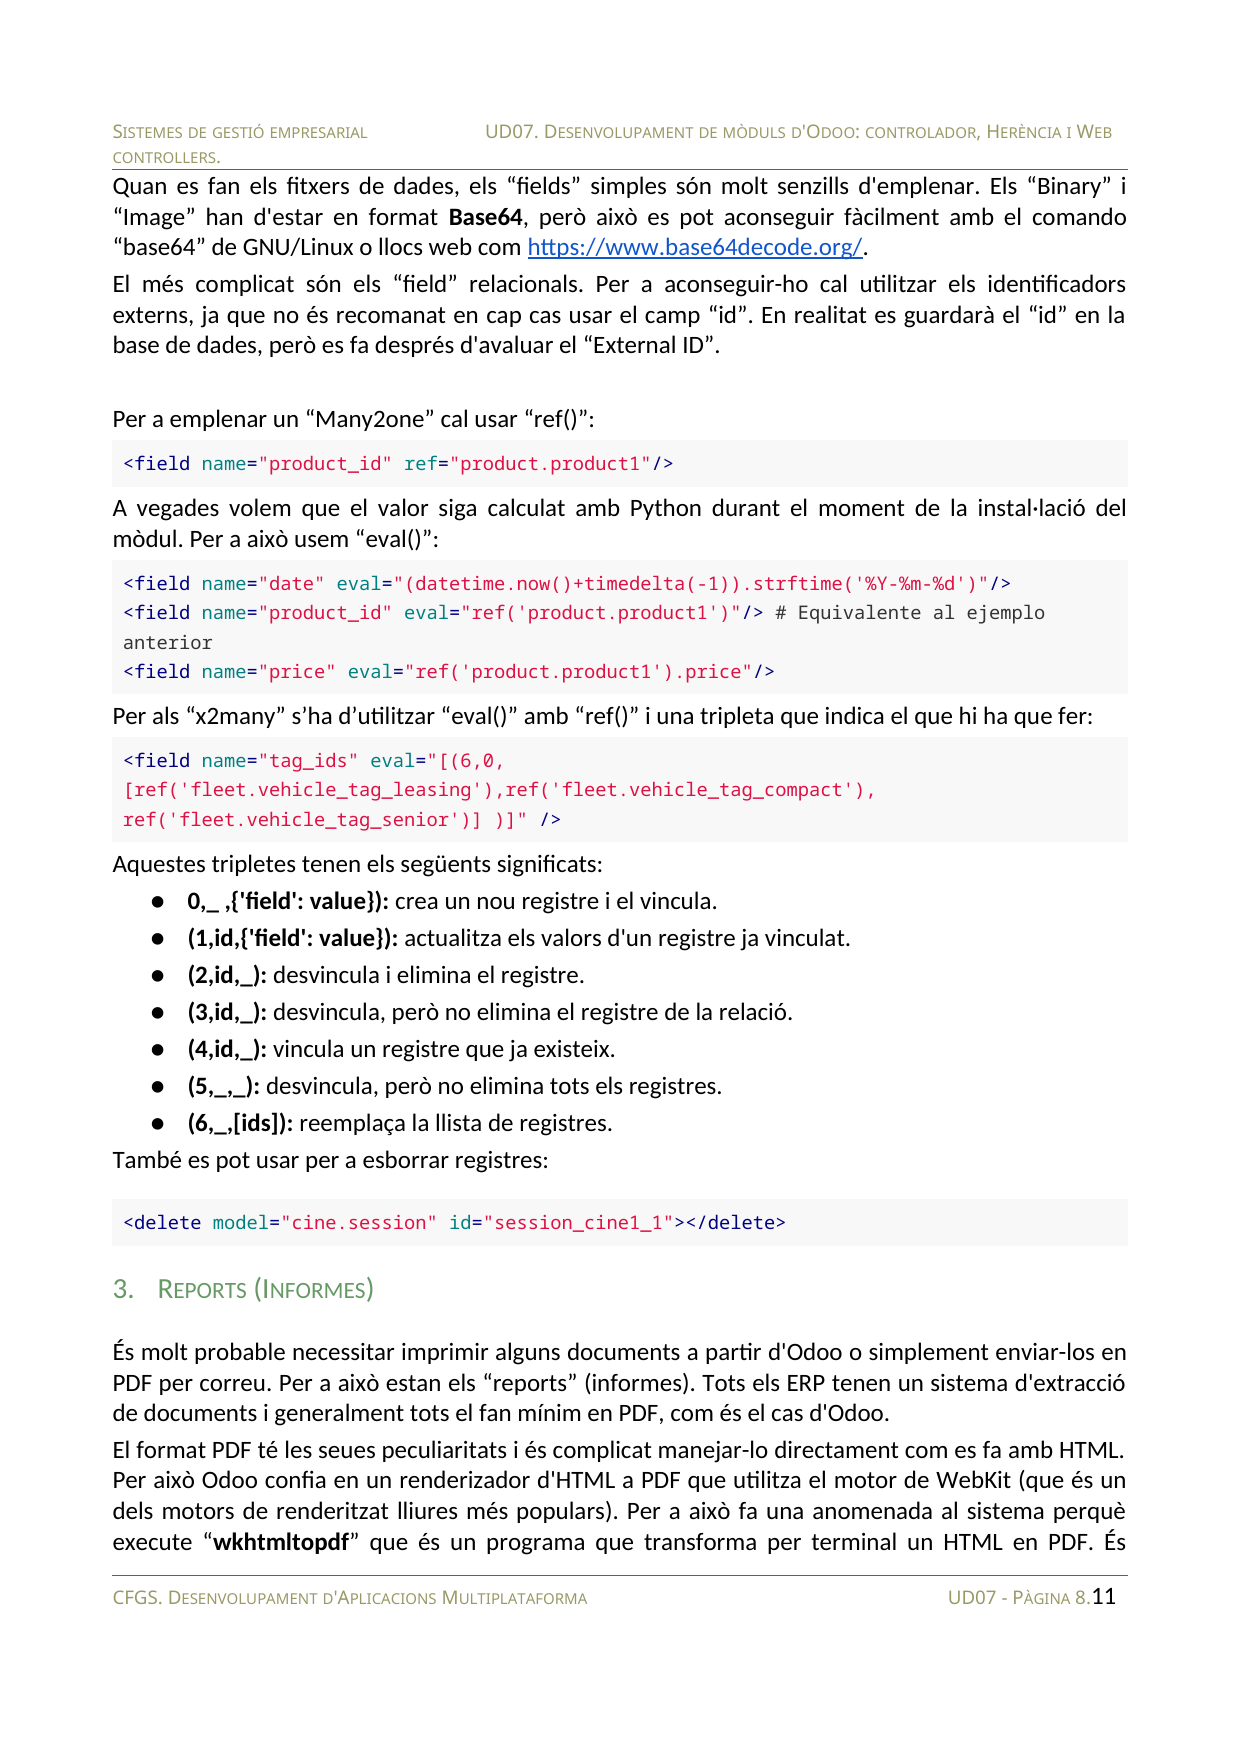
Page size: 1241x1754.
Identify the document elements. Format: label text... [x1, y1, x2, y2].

list (4,id,_): vincula un registre que ja existeix. [150, 1033, 1128, 1063]
text A vegades volem que el valor siga calculat amb Python durant el moment de la instal·lació del mòdul. Per a això usem “eval()”: [112, 492, 1128, 553]
text El format PDF té les seues peculiaritats i és complicat manejar-lo directament com es fa amb HTML. Per això Odoo confia en un renderizador d'HTML a PDF que utilitza el motor de WebKit (que és un dels motors de renderitzat lliures més populars). Per a això fa una anomenada al sistema perquè execute “wkhtmltopdf” que és un programa que transforma per terminal un HTML en PDF. És [112, 1434, 1128, 1556]
table_header <delete model="cine.session" id="session_cine1_1"></delete> [112, 1199, 1128, 1246]
text Quan es fan els fitxers de dades, els “fields” simples són molt senzills d'emplenar. Els “Binary” i “Image” han d'estar en format Base64, però això es pot aconseguir fàcilment amb el comando “base64” de GNU/Linux o llocs web com https://www.base64decode.org/. [112, 170, 1128, 262]
table_header <field name="product_id" ref="product.product1"/> [112, 440, 1128, 487]
text Aquestes tripletes tenen els següents significats: [112, 848, 1128, 878]
list (5,_,_): desvincula, però no elimina tots els registres. [150, 1070, 1128, 1100]
text També es pot usar per a esborrar registres: [112, 1144, 1128, 1174]
text És molt probable necessitar imprimir alguns documents a partir d'Odoo o simplement enviar-los en PDF per correu. Per a això estan els “reports” (informes). Tots els ERP tenen un sistema d'extracció de documents i generalment tots el fan mínim en PDF, com és el cas d'Odoo. [112, 1336, 1128, 1428]
list (2,id,_): desvincula i elimina el registre. [150, 959, 1128, 989]
table_header <field name="tag_ids" eval="[(6,0,[ref('fleet.vehicle_tag_leasing'),ref('fleet.vehicle_tag_compact'), ref('fleet.vehicle_tag_senior')] )]" /> [112, 737, 1128, 842]
text Per als “x2many” s’ha d’utilitzar “eval()” amb “ref()” i una tripleta que indica el que hi ha que fer: [112, 700, 1128, 731]
subtitle Reports (Informes) [112, 1270, 1128, 1306]
list 0,_ ,{'field': value}): crea un nou registre i el vincula. [150, 885, 1128, 915]
text El més complicat són els “field” relacionals. Per a aconseguir-ho cal utilitzar els identificadors externs, ja que no és recomanat en cap cas usar el camp “id”. En realitat es guardarà el “id” en la base de dades, però es fa després d'avaluar el “External ID”. [112, 268, 1128, 360]
list (1,id,{'field': value}): actualitza els valors d'un registre ja vinculat. [150, 922, 1128, 952]
table_header <field name="date" eval="(datetime.now()+timedelta(-1)).strftime('%Y-%m-%d')"/> <field name="product_id" eval="ref('product.product1')"/> # Equivalente al ejemplo anterior <field name="price" eval="ref('product.product1').price"/> [112, 560, 1128, 694]
text Per a emplenar un “Many2one” cal usar “ref()”: [112, 403, 1128, 434]
list (6,_,[ids]): reemplaça la llista de registres. [150, 1107, 1128, 1137]
list (3,id,_): desvincula, però no elimina el registre de la relació. [150, 996, 1128, 1026]
